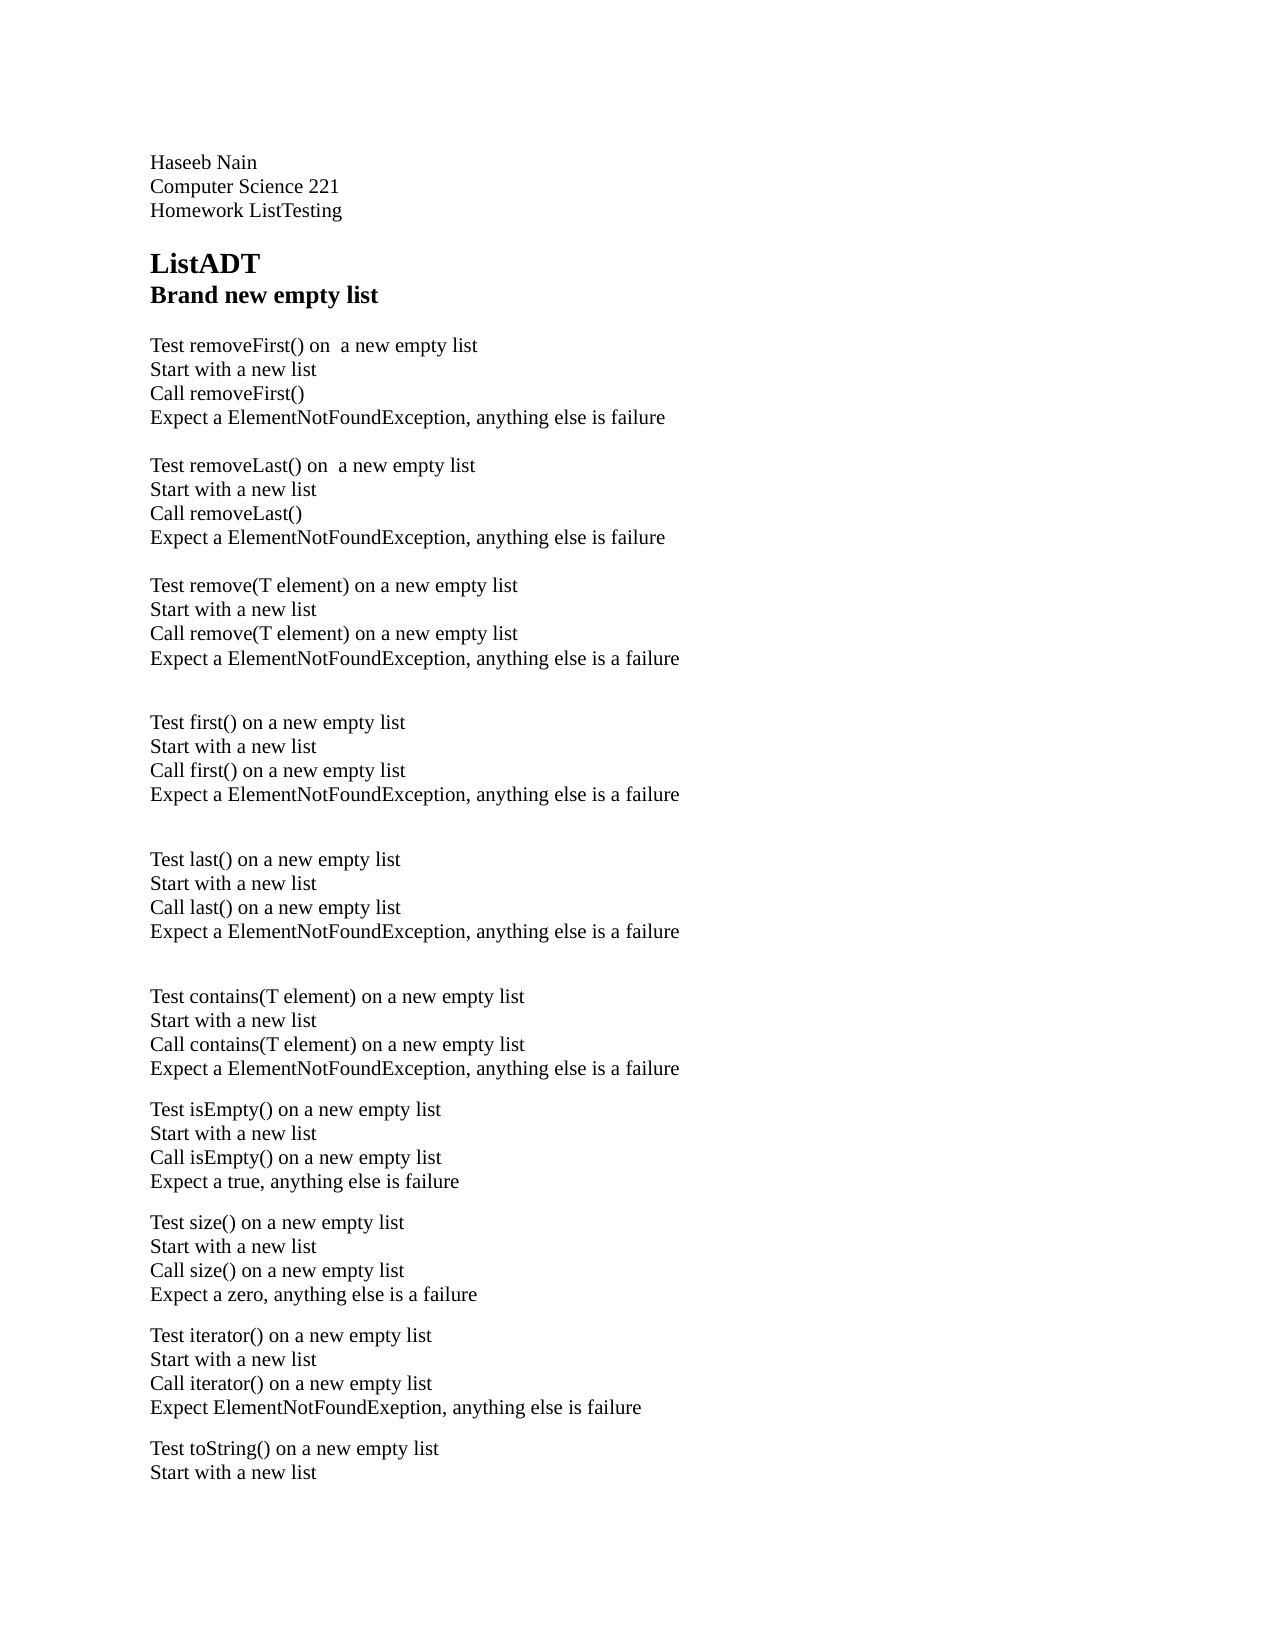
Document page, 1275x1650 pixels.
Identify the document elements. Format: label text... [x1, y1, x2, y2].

text ListADT [150, 246, 1125, 280]
text Test remove(T element) on a new empty list Start with a new list Call remove(T element) on a new empty list Expect a ElementNotFoundException, anything else is a failure [150, 573, 1125, 669]
text Computer Science 221 [150, 174, 1125, 198]
text Expect a ElementNotFoundException, anything else is failure [150, 525, 1125, 549]
text Homework ListTesting [150, 198, 1125, 222]
text Start with a new list [150, 357, 1125, 381]
text Haseeb Nain [150, 150, 1125, 174]
text Call removeLast() [150, 501, 1125, 525]
text Test contains(T element) on a new empty list Start with a new list Call contains(T element) on a new empty list Expect a ElementNotFoundException, anything else is a failure [150, 984, 1125, 1080]
text Test removeLast() on a new empty list [150, 453, 1125, 477]
text Test removeFirst() on a new empty list [150, 333, 1125, 357]
text Test iterator() on a new empty list Start with a new list Call iterator() on a new empty list Expect ElementNotFoundExeption, anything else is failure [150, 1323, 1125, 1419]
text Test isEmpty() on a new empty list Start with a new list Call isEmpty() on a new empty list Expect a true, anything else is failure [150, 1097, 1125, 1193]
text Test first() on a new empty list Start with a new list Call first() on a new empty list Expect a ElementNotFoundException, anything else is a failure [150, 710, 1125, 806]
text Expect a ElementNotFoundException, anything else is failure [150, 405, 1125, 429]
text Start with a new list [150, 477, 1125, 501]
text Brand new empty list [150, 280, 1125, 308]
text Test size() on a new empty list Start with a new list Call size() on a new empty list Expect a zero, anything else is a failure [150, 1210, 1125, 1306]
text Test last() on a new empty list Start with a new list Call last() on a new empty list Expect a ElementNotFoundException, anything else is a failure [150, 847, 1125, 943]
text Call removeFirst() [150, 381, 1125, 405]
text Test toString() on a new empty list Start with a new list [150, 1436, 1125, 1484]
